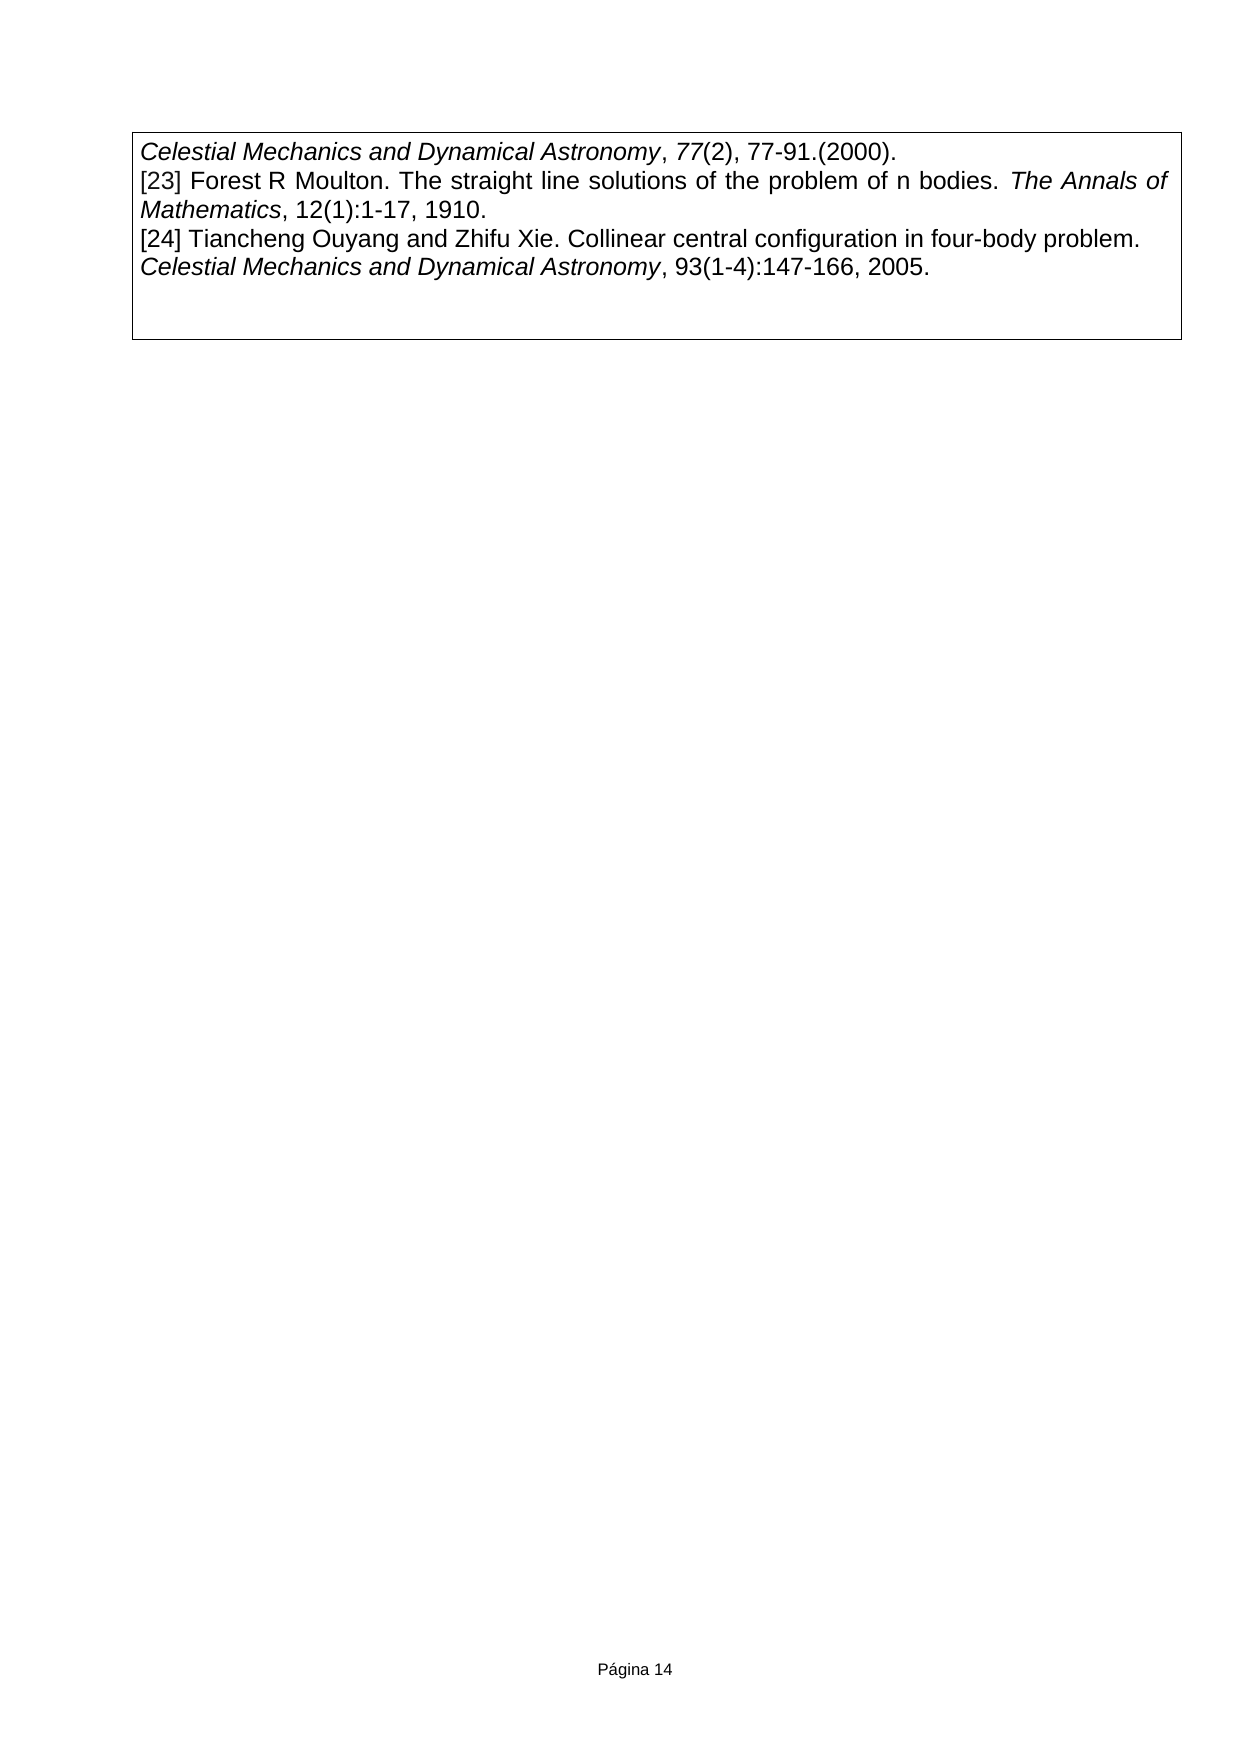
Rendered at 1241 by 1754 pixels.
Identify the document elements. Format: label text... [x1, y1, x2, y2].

table_cell Celestial Mechanics and Dynamical Astronomy, 77(2), 77-91.(2000). [23] Forest R Moulton. The straight line solutions of the problem of n bodies. The Annals of Mathematics, 12(1):1-17, 1910. [24] Tiancheng Ouyang and Zhifu Xie. Collinear central configuration in four-body problem. Celestial Mechanics and Dynamical Astronomy, 93(1-4):147-166, 2005. [133, 133, 1181, 339]
